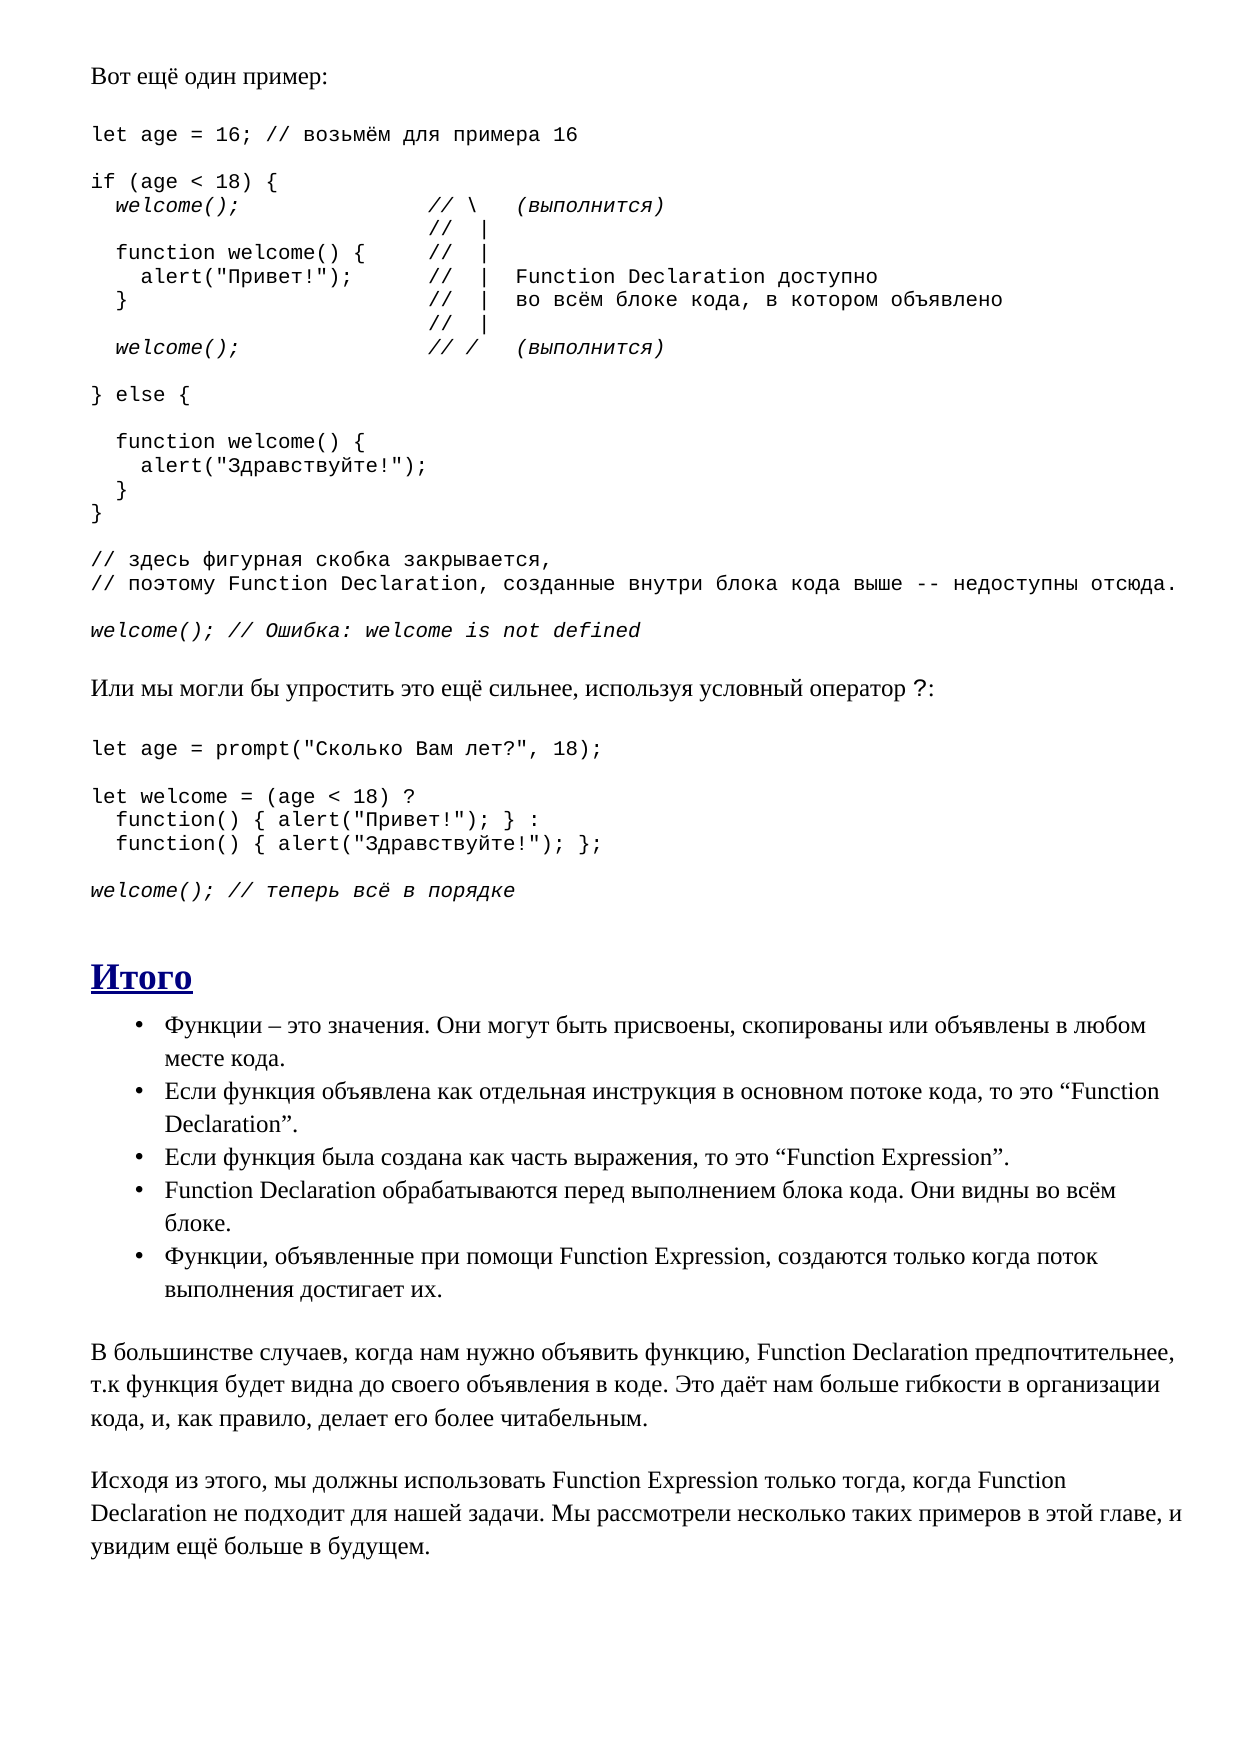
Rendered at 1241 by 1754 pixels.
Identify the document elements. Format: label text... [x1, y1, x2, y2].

text let age = prompt("Сколько Вам лет?", 18); [90, 738, 1187, 762]
text if (age < 18) { [90, 171, 1187, 195]
subtitle Итого [90, 954, 1187, 997]
text let welcome = (age < 18) ? [90, 786, 1187, 809]
text В большинстве случаев, когда нам нужно объявить функцию, Function Declaration предпочтительнее, т.к функция будет видна до своего объявления в коде. Это даёт нам больше гибкости в организации кода, и, как правило, делает его более читабельным. [90, 1337, 1187, 1431]
text // здесь фигурная скобка закрывается, [90, 549, 1187, 573]
text // | [90, 313, 1187, 337]
text Вот ещё один пример: [90, 61, 1187, 90]
list Если функция была создана как часть выражения, то это “Function Expression”. [135, 1142, 1187, 1171]
text alert("Привет!"); // | Function Declaration доступно [90, 266, 1187, 289]
text welcome(); // \ (выполнится) [90, 195, 1187, 218]
text function welcome() { // | [90, 242, 1187, 266]
text welcome(); // теперь всё в порядке [90, 880, 1187, 904]
list Function Declaration обрабатываются перед выполнением блока кода. Они видны во всём блоке. [135, 1175, 1187, 1237]
text Или мы могли бы упростить это ещё сильнее, используя условный оператор ?: [90, 673, 1187, 704]
text let age = 16; // возьмём для примера 16 [90, 124, 1187, 147]
text function welcome() { [90, 431, 1187, 455]
text // | [90, 218, 1187, 242]
list Функции, объявленные при помощи Function Expression, создаются только когда поток выполнения достигает их. [135, 1241, 1187, 1303]
text } // | во всём блоке кода, в котором объявлено [90, 289, 1187, 313]
text } else { [90, 384, 1187, 408]
text welcome(); // Ошибка: welcome is not defined [90, 620, 1187, 644]
text alert("Здравствуйте!"); [90, 455, 1187, 478]
text // поэтому Function Declaration, созданные внутри блока кода выше -- недоступны отсюда. [90, 573, 1187, 597]
text function() { alert("Привет!"); } : [90, 809, 1187, 833]
text } [90, 502, 1187, 526]
list Если функция объявлена как отдельная инструкция в основном потоке кода, то это “Function Declaration”. [135, 1076, 1187, 1138]
text Исходя из этого, мы должны использовать Function Expression только тогда, когда Function Declaration не подходит для нашей задачи. Мы рассмотрели несколько таких примеров в этой главе, и увидим ещё больше в будущем. [90, 1465, 1187, 1560]
text welcome(); // / (выполнится) [90, 337, 1187, 360]
list Функции – это значения. Они могут быть присвоены, скопированы или объявлены в любом месте кода. [135, 1010, 1187, 1072]
text function() { alert("Здравствуйте!"); }; [90, 833, 1187, 857]
text } [90, 478, 1187, 502]
